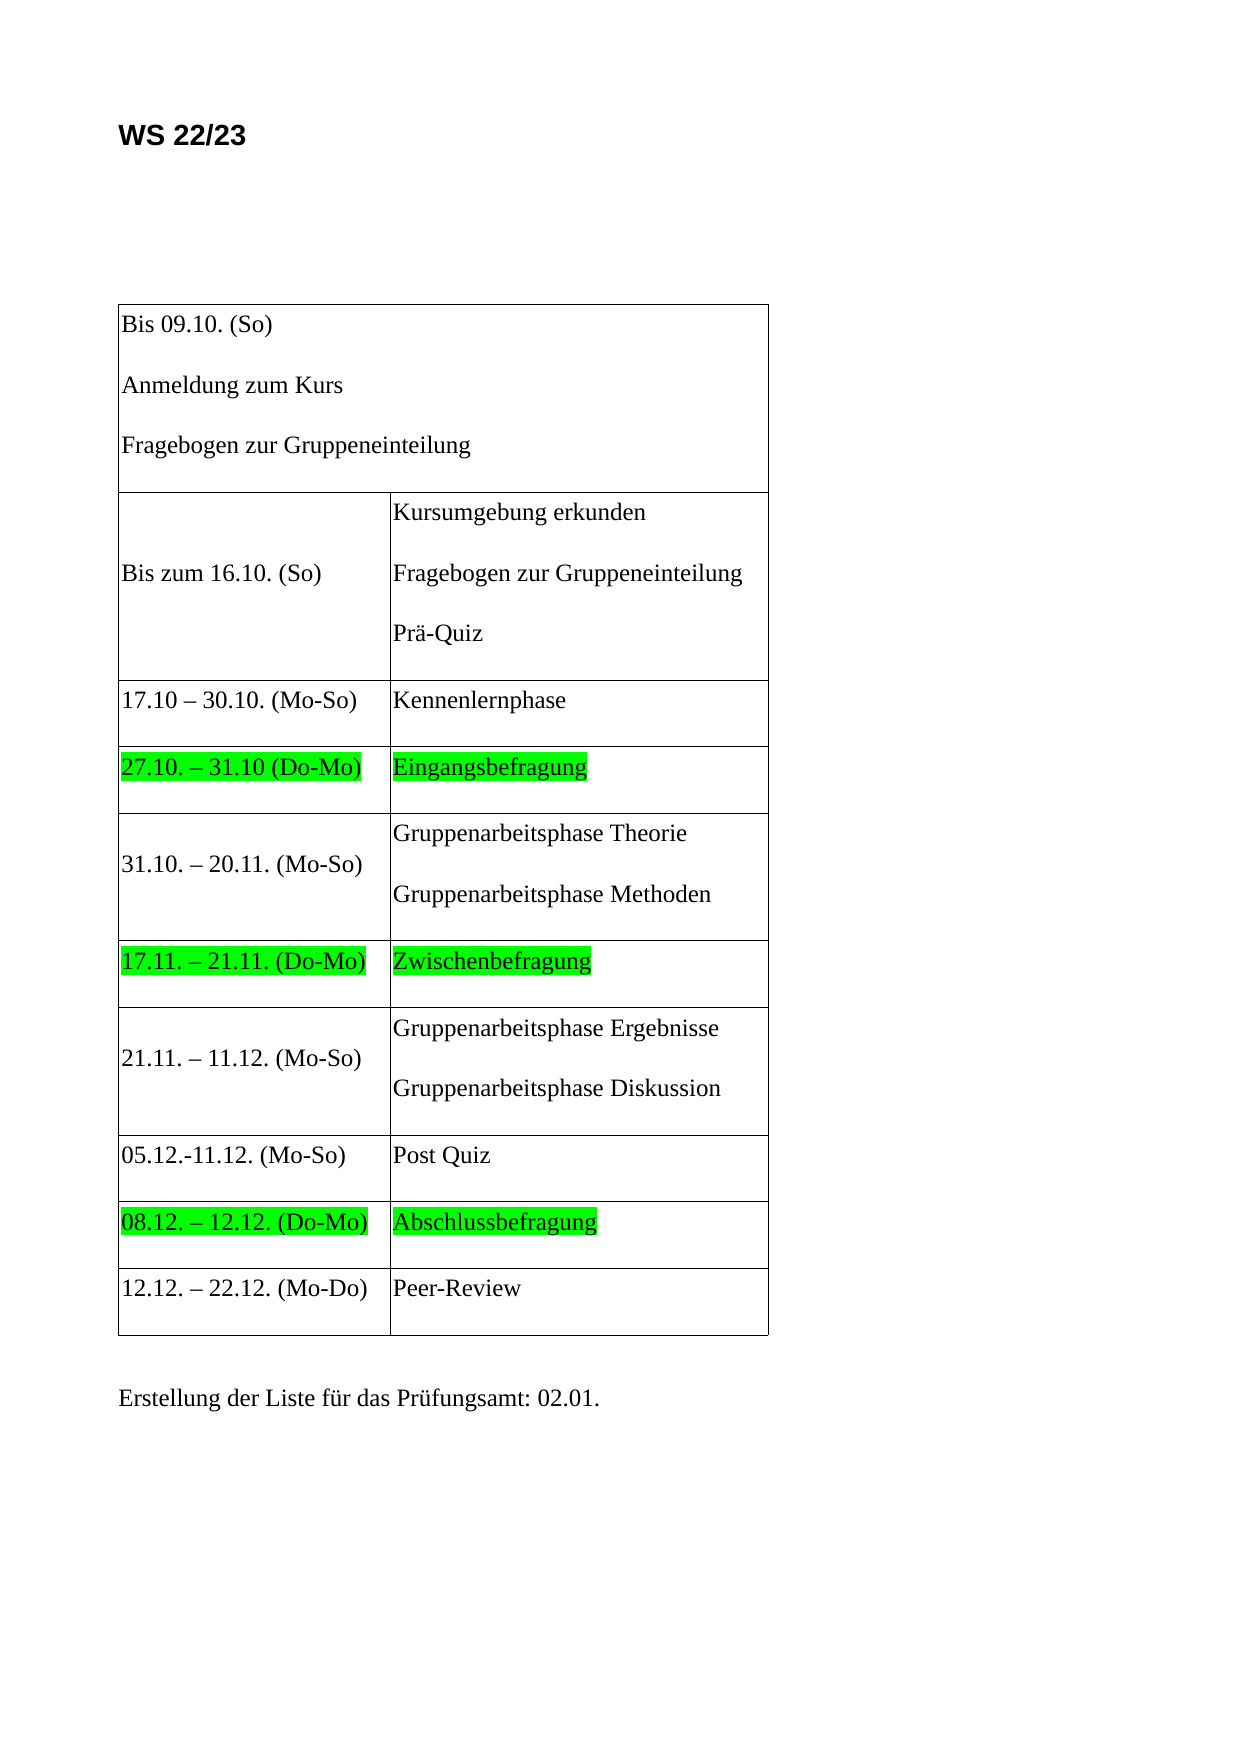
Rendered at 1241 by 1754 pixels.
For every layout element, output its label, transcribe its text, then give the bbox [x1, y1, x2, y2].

table_cell Kursumgebung erkunden Fragebogen zur Gruppeneinteilung Prä-Quiz [391, 493, 768, 680]
table_cell 31.10. – 20.11. (Mo-So) [119, 814, 390, 940]
table_cell Kennenlernphase [391, 681, 768, 746]
table_cell Post Quiz [391, 1136, 768, 1201]
table_header Bis 09.10. (So) Anmeldung zum Kurs Fragebogen zur Gruppeneinteilung [119, 305, 768, 492]
table_cell 17.10 – 30.10. (Mo-So) [119, 681, 390, 746]
text Erstellung der Liste für das Prüfungsamt: 02.01. [118, 1380, 1122, 1412]
table_cell 21.11. – 11.12. (Mo-So) [119, 1008, 390, 1134]
table_cell 27.10. – 31.10 (Do-Mo) [119, 747, 390, 813]
table_cell 17.11. – 21.11. (Do-Mo) [119, 941, 390, 1007]
table_cell Abschlussbefragung [391, 1202, 768, 1268]
table_cell Peer-Review [391, 1269, 768, 1334]
table_cell 12.12. – 22.12. (Mo-Do) [119, 1269, 390, 1334]
table_cell 08.12. – 12.12. (Do-Mo) [119, 1202, 390, 1268]
table_cell Eingangsbefragung [391, 747, 768, 813]
table_cell Gruppenarbeitsphase Theorie Gruppenarbeitsphase Methoden [391, 814, 768, 940]
table_cell Bis zum 16.10. (So) [119, 493, 390, 680]
table_cell Gruppenarbeitsphase Ergebnisse Gruppenarbeitsphase Diskussion [391, 1008, 768, 1134]
table_cell 05.12.-11.12. (Mo-So) [119, 1136, 390, 1201]
subtitle WS 22/23 [118, 118, 1122, 152]
table_cell Zwischenbefragung [391, 941, 768, 1007]
